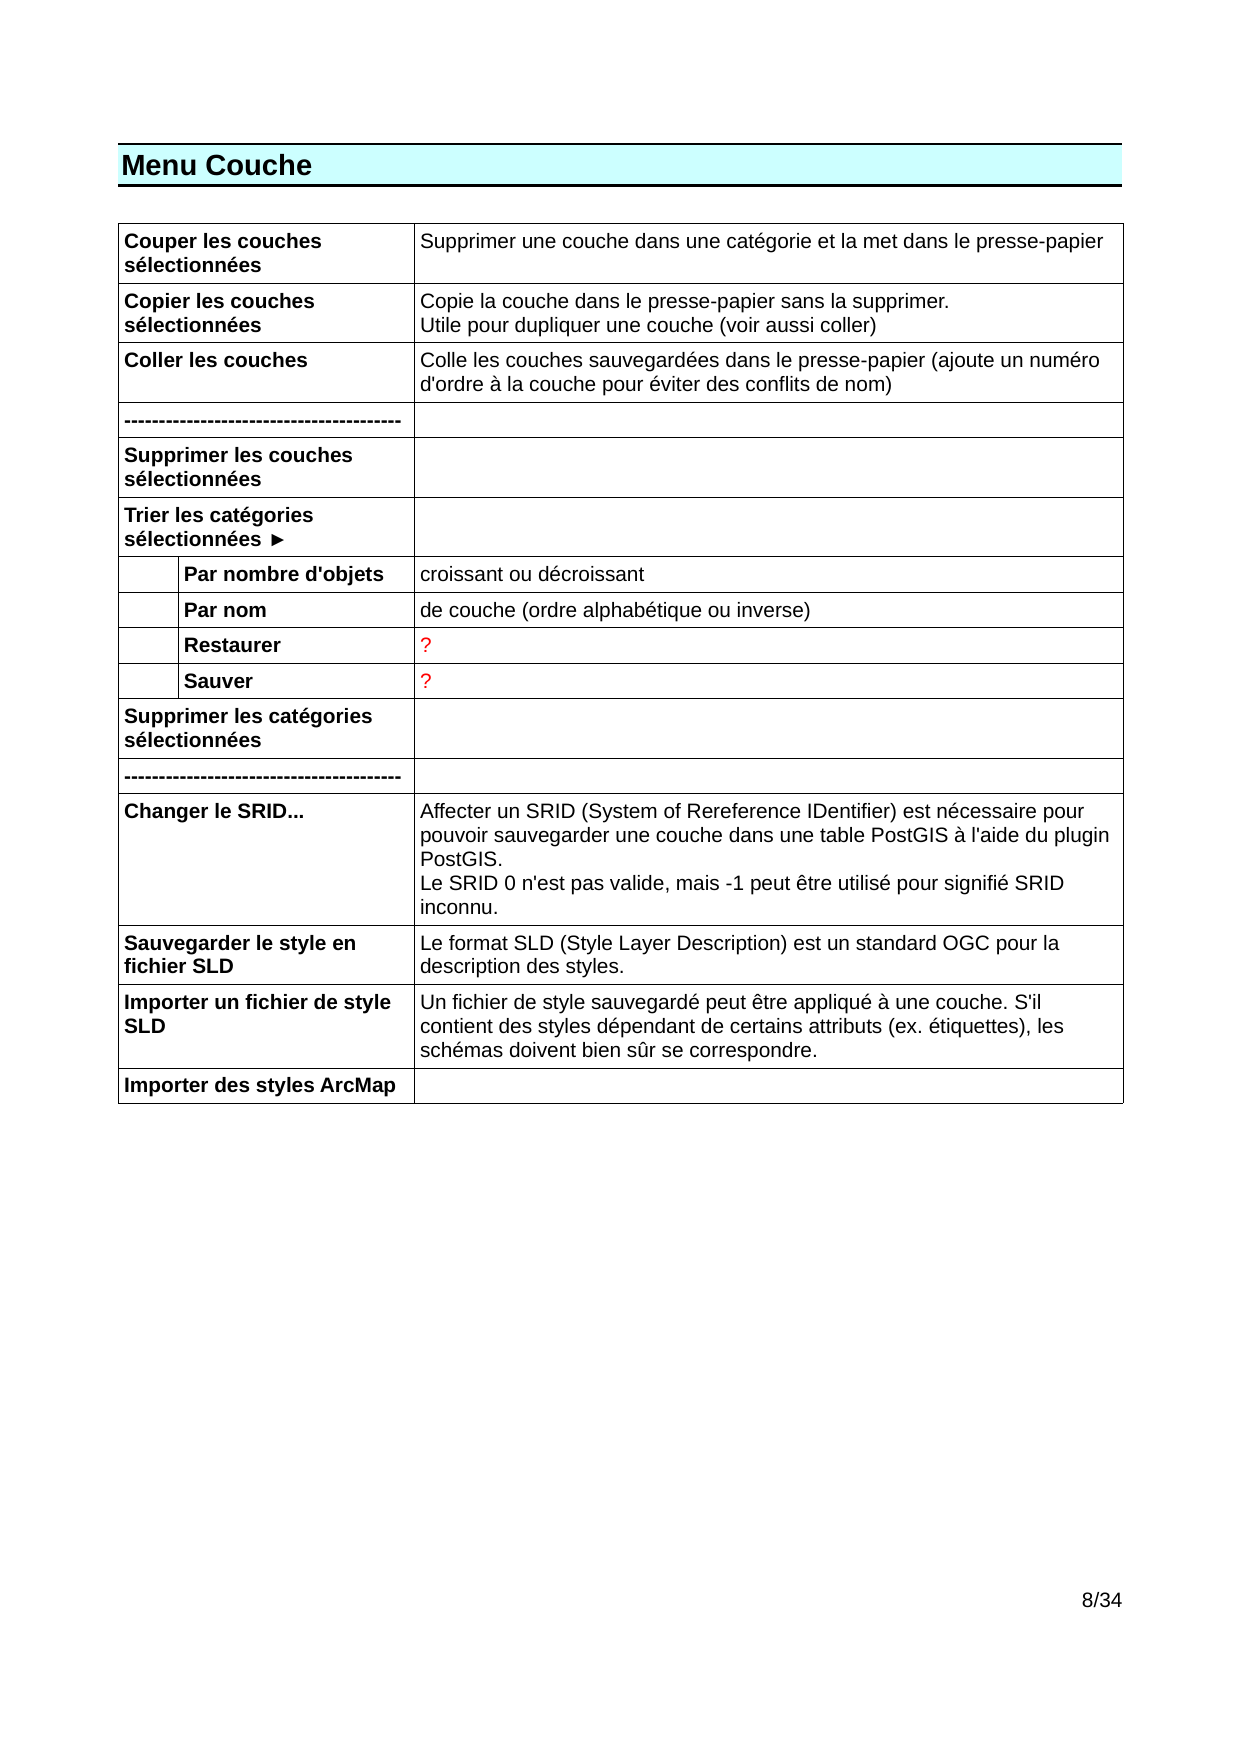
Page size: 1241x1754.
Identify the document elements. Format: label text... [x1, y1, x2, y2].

table_cell ? [415, 664, 1123, 698]
table_cell de couche (ordre alphabétique ou inverse) [415, 593, 1123, 627]
table_cell Coller les couches [119, 343, 414, 402]
table_cell ? [415, 628, 1123, 663]
table_cell Sauvegarder le style en fichier SLD [119, 926, 414, 984]
table_cell Restaurer [179, 628, 414, 663]
table_cell Supprimer les catégories sélectionnées [119, 699, 414, 758]
table_cell Sauver [179, 664, 414, 698]
table_cell Affecter un SRID (System of Rereference IDentifier) est nécessaire pour pouvoir sauvegarder une couche dans une table PostGIS à l'aide du plugin PostGIS. Le SRID 0 n'est pas valide, mais -1 peut être utilisé pour signifié SRID inconnu. [415, 794, 1123, 924]
table_cell [415, 699, 1123, 758]
table_cell Trier les catégories sélectionnées ► [119, 498, 414, 556]
table_cell Importer un fichier de style SLD [119, 985, 414, 1067]
table_cell [415, 438, 1123, 497]
table_cell ---------------------------------------- [119, 403, 414, 437]
table_header Supprimer une couche dans une catégorie et la met dans le presse-papier [415, 224, 1123, 283]
table_cell [415, 498, 1123, 556]
table_cell croissant ou décroissant [415, 557, 1123, 592]
table_cell Par nom [179, 593, 414, 627]
table_cell Copier les couches sélectionnées [119, 284, 414, 342]
table_cell [119, 593, 178, 627]
table_cell [415, 759, 1123, 793]
table_cell [119, 628, 178, 663]
table_cell [415, 403, 1123, 437]
table_cell [415, 1069, 1123, 1103]
table_cell Colle les couches sauvegardées dans le presse-papier (ajoute un numéro d'ordre à la couche pour éviter des conflits de nom) [415, 343, 1123, 402]
table_header Couper les couches sélectionnées [119, 224, 414, 283]
table_cell Changer le SRID... [119, 794, 414, 924]
table_cell Supprimer les couches sélectionnées [119, 438, 414, 497]
table_cell Copie la couche dans le presse-papier sans la supprimer. Utile pour dupliquer une couche (voir aussi coller) [415, 284, 1123, 342]
table_cell Un fichier de style sauvegardé peut être appliqué à une couche. S'il contient des styles dépendant de certains attributs (ex. étiquettes), les schémas doivent bien sûr se correspondre. [415, 985, 1123, 1067]
table_cell Le format SLD (Style Layer Description) est un standard OGC pour la description des styles. [415, 926, 1123, 984]
subtitle Menu Couche [118, 145, 1122, 184]
table_cell ---------------------------------------- [119, 759, 414, 793]
table_cell Importer des styles ArcMap [119, 1069, 414, 1103]
table_cell Par nombre d'objets [179, 557, 414, 592]
table_cell [119, 664, 178, 698]
table_cell [119, 557, 178, 592]
